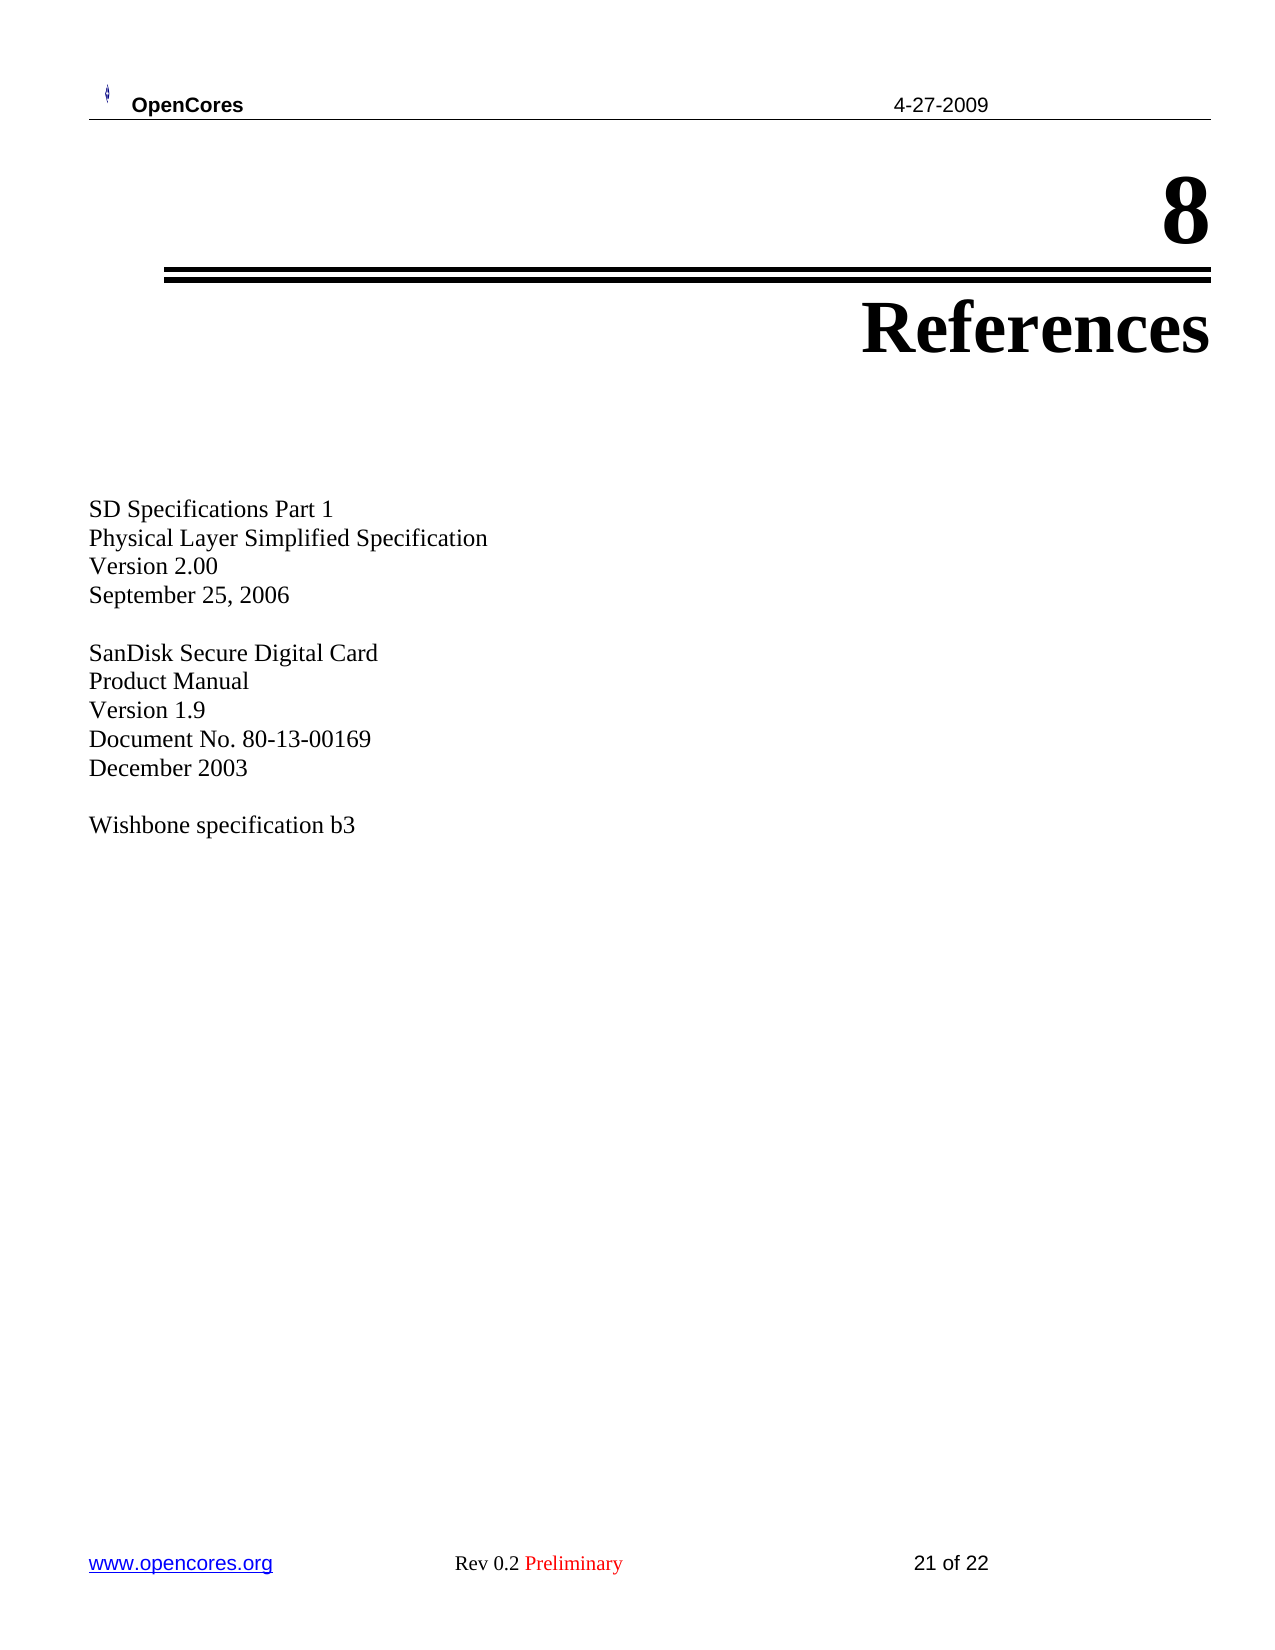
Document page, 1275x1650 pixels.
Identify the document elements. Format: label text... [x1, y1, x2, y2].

subtitle [164, 272, 1211, 277]
text SD Specifications Part 1 [89, 494, 1211, 523]
text SanDisk Secure Digital Card [89, 638, 1211, 666]
text Version 2.00 [89, 551, 1211, 580]
subtitle References [89, 283, 1211, 369]
subtitle 8 [164, 150, 1211, 267]
text December 2003 [89, 753, 1211, 781]
text Physical Layer Simplified Specification [89, 523, 1211, 551]
text Version 1.9 [89, 695, 1211, 724]
text September 25, 2006 [89, 580, 1211, 609]
text Document No. 80-13-00169 [89, 724, 1211, 753]
text Wishbone specification b3 [89, 810, 1211, 839]
text Product Manual [89, 666, 1211, 695]
